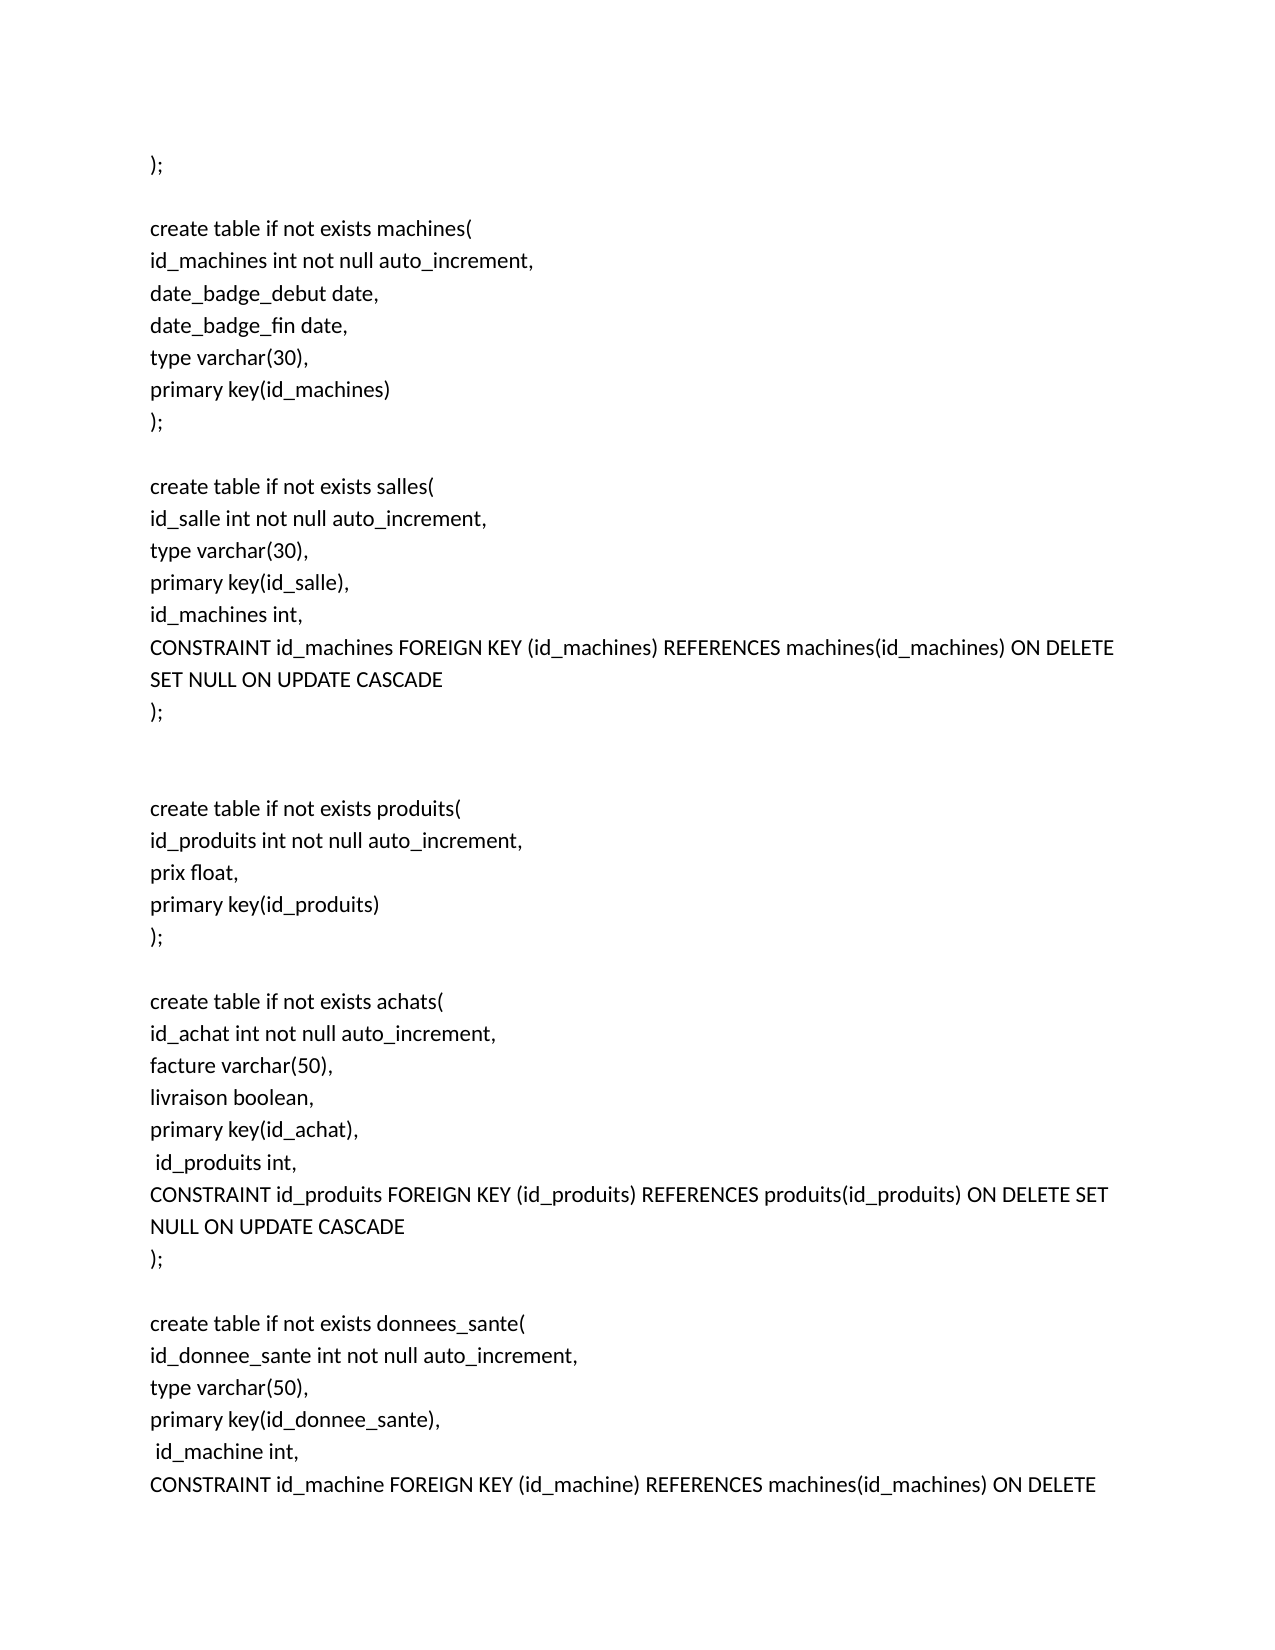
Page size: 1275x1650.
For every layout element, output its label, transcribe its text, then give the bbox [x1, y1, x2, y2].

text ); create table if not exists machines( id_machines int not null auto_increment, date_badge_debut date, date_badge_fin date, type varchar(30), primary key(id_machines) ); create table if not exists salles( id_salle int not null auto_increment, type varchar(30), primary key(id_salle), id_machines int, CONSTRAINT id_machines FOREIGN KEY (id_machines) REFERENCES machines(id_machines) ON DELETE SET NULL ON UPDATE CASCADE ); create table if not exists produits( id_produits int not null auto_increment, prix float, primary key(id_produits) ); create table if not exists achats( id_achat int not null auto_increment, facture varchar(50), livraison boolean, primary key(id_achat), id_produits int, CONSTRAINT id_produits FOREIGN KEY (id_produits) REFERENCES produits(id_produits) ON DELETE SET NULL ON UPDATE CASCADE ); create table if not exists donnees_sante( id_donnee_sante int not null auto_increment, type varchar(50), primary key(id_donnee_sante), id_machine int, CONSTRAINT id_machine FOREIGN KEY (id_machine) REFERENCES machines(id_machines) ON DELETE [150, 150, 1125, 1498]
